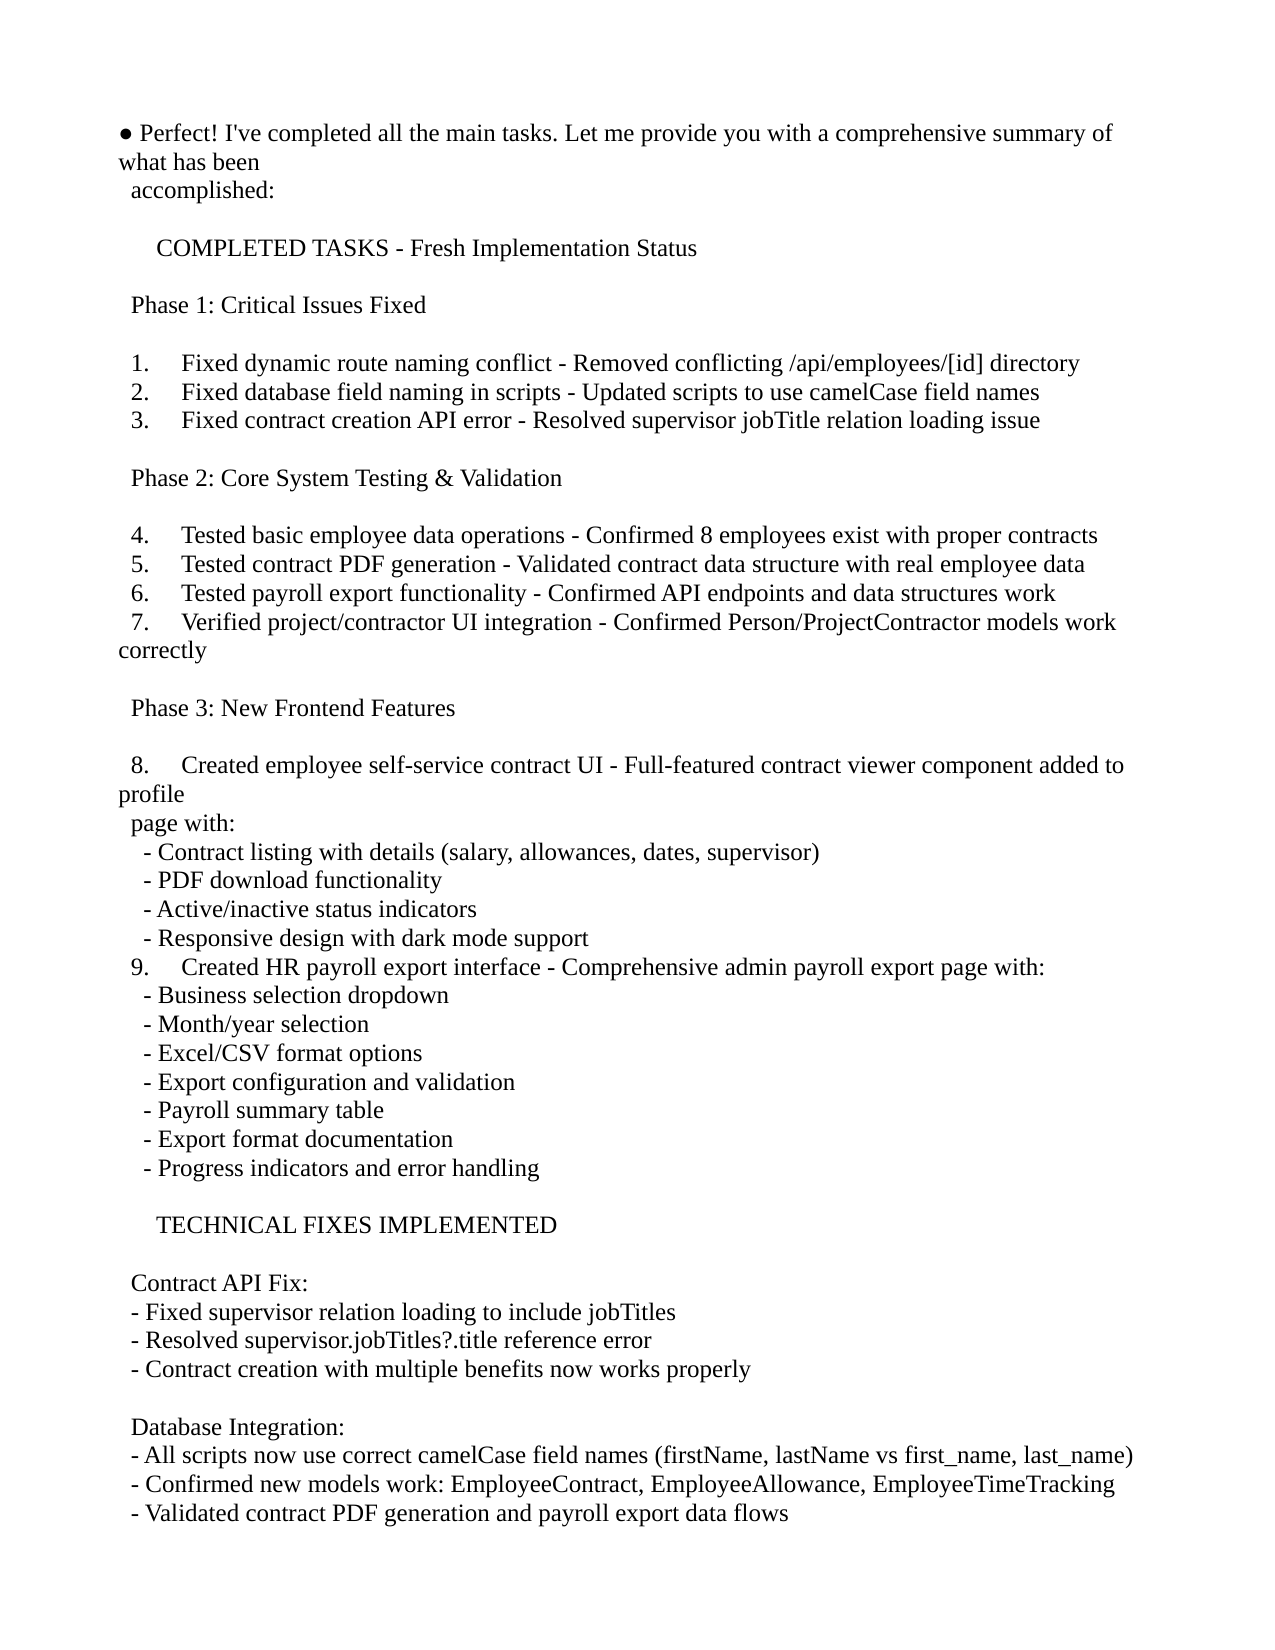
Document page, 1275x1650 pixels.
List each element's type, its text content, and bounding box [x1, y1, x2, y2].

text - Export format documentation [118, 1124, 1157, 1153]
text - Contract listing with details (salary, allowances, dates, supervisor) [118, 837, 1157, 866]
text - Fixed supervisor relation loading to include jobTitles [118, 1297, 1157, 1326]
text 7. ✅ Verified project/contractor UI integration - Confirmed Person/ProjectContractor models work correctly [118, 607, 1157, 664]
text - Validated contract PDF generation and payroll export data flows [118, 1498, 1157, 1527]
text 5. ✅ Tested contract PDF generation - Validated contract data structure with real employee data [118, 549, 1157, 578]
text 6. ✅ Tested payroll export functionality - Confirmed API endpoints and data structures work [118, 578, 1157, 607]
text 3. ✅ Fixed contract creation API error - Resolved supervisor jobTitle relation loading issue [118, 406, 1157, 434]
text - Contract creation with multiple benefits now works properly [118, 1354, 1157, 1383]
text ✅ COMPLETED TASKS - Fresh Implementation Status [118, 233, 1157, 262]
text - Active/inactive status indicators [118, 894, 1157, 923]
text Phase 2: Core System Testing & Validation [118, 463, 1157, 492]
text - All scripts now use correct camelCase field names (firstName, lastName vs first_name, last_name) [118, 1441, 1157, 1469]
text Phase 3: New Frontend Features [118, 693, 1157, 722]
text Contract API Fix: [118, 1268, 1157, 1297]
text - Business selection dropdown [118, 981, 1157, 1009]
text Database Integration: [118, 1412, 1157, 1441]
text Phase 1: Critical Issues Fixed [118, 291, 1157, 319]
text - Confirmed new models work: EmployeeContract, EmployeeAllowance, EmployeeTimeTracking [118, 1469, 1157, 1498]
text - Export configuration and validation [118, 1067, 1157, 1096]
text 2. ✅ Fixed database field naming in scripts - Updated scripts to use camelCase field names [118, 377, 1157, 406]
text - Month/year selection [118, 1009, 1157, 1038]
text - Progress indicators and error handling [118, 1153, 1157, 1182]
text - PDF download functionality [118, 866, 1157, 894]
text page with: [118, 808, 1157, 837]
text 1. ✅ Fixed dynamic route naming conflict - Removed conflicting /api/employees/[id] directory [118, 348, 1157, 377]
text 8. ✅ Created employee self-service contract UI - Full-featured contract viewer component added to profile [118, 751, 1157, 808]
text 9. ✅ Created HR payroll export interface - Comprehensive admin payroll export page with: [118, 952, 1157, 981]
text - Excel/CSV format options [118, 1038, 1157, 1067]
text 🔧 TECHNICAL FIXES IMPLEMENTED [118, 1211, 1157, 1239]
text ● Perfect! I've completed all the main tasks. Let me provide you with a comprehensive summary of what has been [118, 118, 1157, 176]
text 4. ✅ Tested basic employee data operations - Confirmed 8 employees exist with proper contracts [118, 521, 1157, 549]
text - Resolved supervisor.jobTitles?.title reference error [118, 1326, 1157, 1354]
text accomplished: [118, 176, 1157, 204]
text - Payroll summary table [118, 1096, 1157, 1124]
text - Responsive design with dark mode support [118, 923, 1157, 952]
